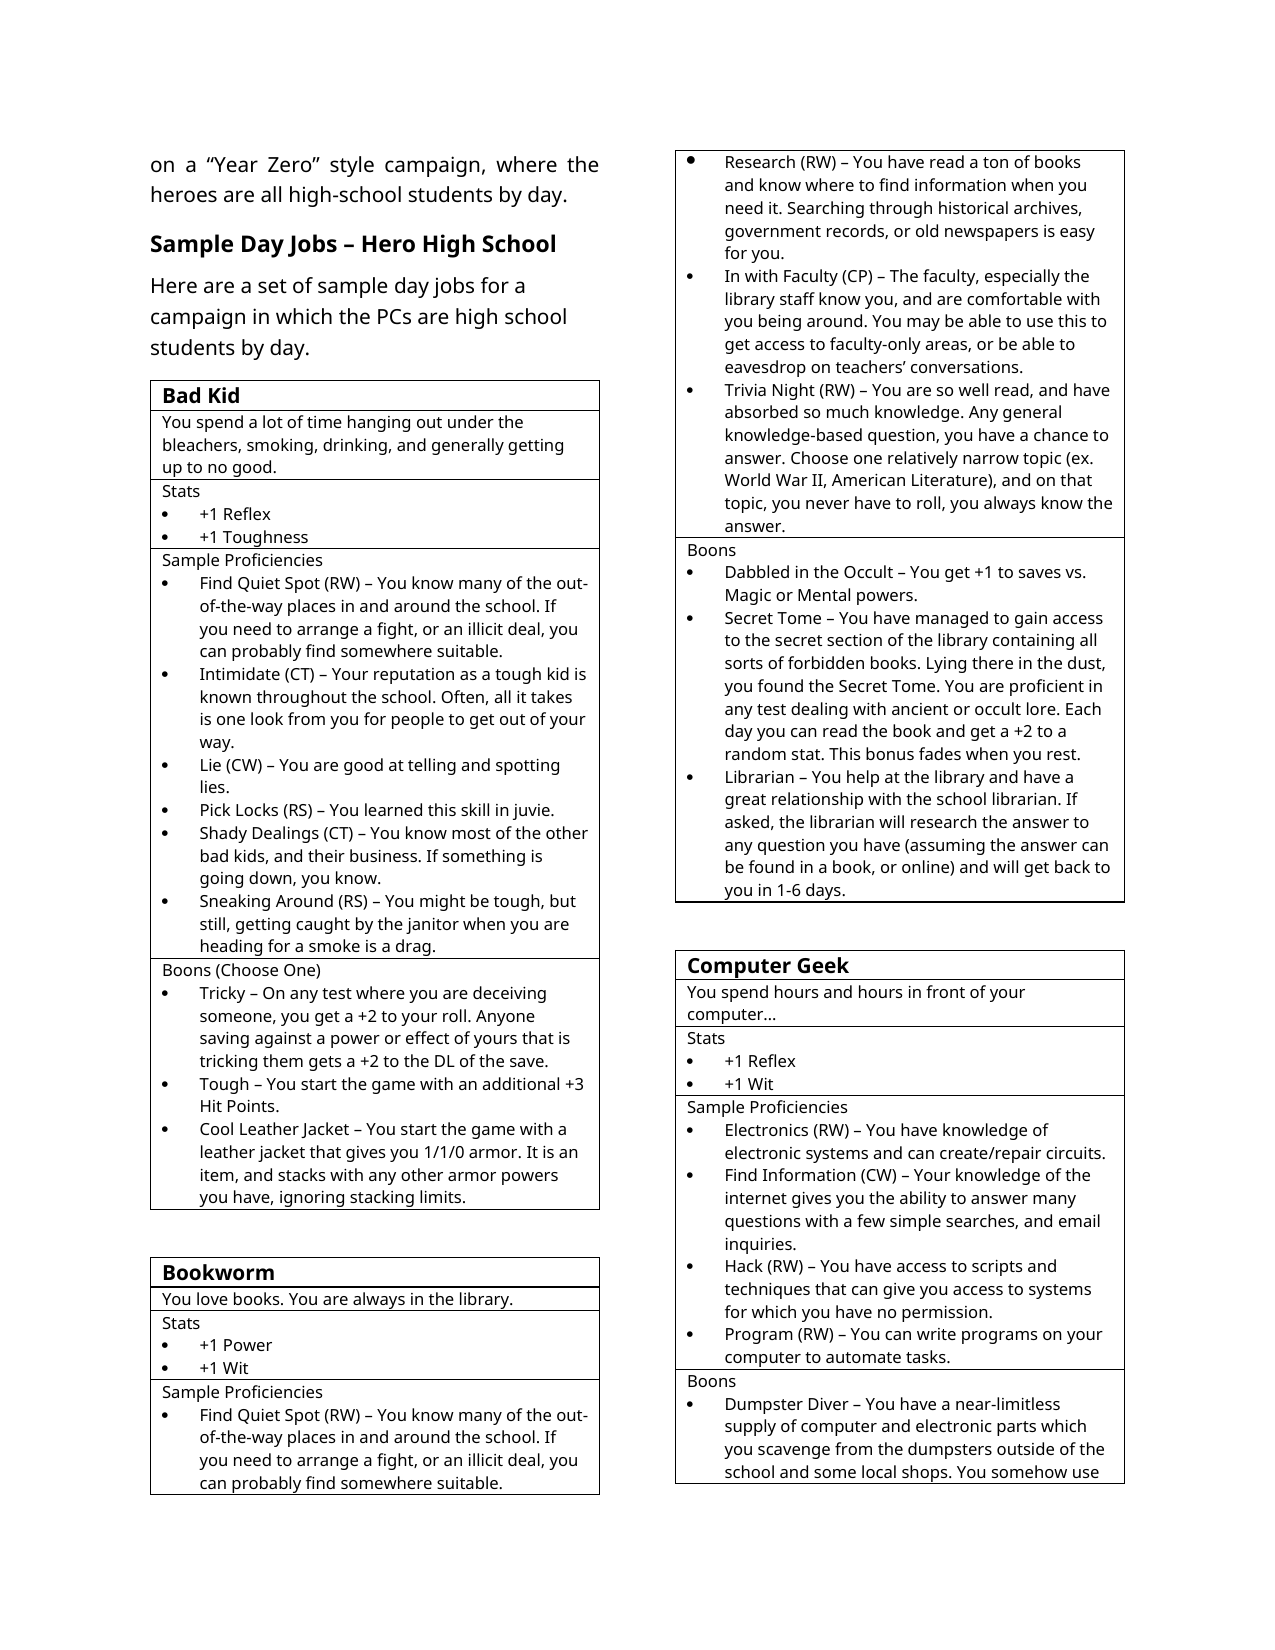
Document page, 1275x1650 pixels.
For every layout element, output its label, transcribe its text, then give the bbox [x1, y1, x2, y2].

table_cell Boons Dumpster Diver – You have a near-limitless supply of computer and electronic parts which you scavenge from the dumpsters outside of the school and some local shops. You somehow use these parts to create state of the art computers and electronics. Robot Buddy – You have a programmable robot assistant who travels with you. The assistant is a non-combatant, but can help carry things, answer questions, make coffee, etc. [676, 1370, 1124, 1483]
table_cell Sample Proficiencies Electronics (RW) – You have knowledge of electronic systems and can create/repair circuits. Find Information (CW) – Your knowledge of the internet gives you the ability to answer many questions with a few simple searches, and email inquiries. Hack (RW) – You have access to scripts and techniques that can give you access to systems for which you have no permission. Program (RW) – You can write programs on your computer to automate tasks. [676, 1096, 1124, 1368]
table_cell You love books. You are always in the library. [151, 1288, 599, 1310]
text Here are a set of sample day jobs for a campaign in which the PCs are high school students by day. [150, 272, 600, 361]
text Sample Day Jobs – Hero High School [150, 228, 600, 259]
table_cell Stats +1 Power +1 Wit [151, 1311, 599, 1379]
table_cell Stats +1 Reflex +1 Toughness [151, 480, 599, 548]
table_header Computer Geek [676, 951, 1124, 979]
text on a “Year Zero” style campaign, where the heroes are all high-school students by day. [150, 150, 600, 209]
table_cell Stats +1 Reflex +1 Wit [676, 1027, 1124, 1095]
table_header Bookworm [151, 1258, 599, 1286]
table_cell You spend a lot of time hanging out under the bleachers, smoking, drinking, and generally getting up to no good. [151, 411, 599, 479]
table_header Bad Kid [151, 381, 599, 410]
table_cell Sample Proficiencies Find Quiet Spot (RW) – You know many of the out-of-the-way places in and around the school. If you need to arrange a fight, or an illicit deal, you can probably find somewhere suitable. Research (RW) – You have read a ton of books and know where to find information when you need it. Searching through historical archives, government records, or old newspapers is easy for you. In with Faculty (CP) – The faculty, especially the library staff know you, and are comfortable with you being around. You may be able to use this to get access to faculty-only areas, or be able to eavesdrop on teachers’ conversations. Trivia Night (RW) – You are so well read, and have absorbed so much knowledge. Any general knowledge-based question, you have a chance to answer. Choose one relatively narrow topic (ex. World War II, American Literature), and on that topic, you never have to roll, you always know the answer. [151, 1380, 599, 1494]
table_cell Sample Proficiencies Find Quiet Spot (RW) – You know many of the out-of-the-way places in and around the school. If you need to arrange a fight, or an illicit deal, you can probably find somewhere suitable. Intimidate (CT) – Your reputation as a tough kid is known throughout the school. Often, all it takes is one look from you for people to get out of your way. Lie (CW) – You are good at telling and spotting lies. Pick Locks (RS) – You learned this skill in juvie. Shady Dealings (CT) – You know most of the other bad kids, and their business. If something is going down, you know. Sneaking Around (RS) – You might be tough, but still, getting caught by the janitor when you are heading for a smoke is a drag. [151, 549, 599, 958]
table_cell You spend hours and hours in front of your computer… [676, 980, 1124, 1026]
table_cell Boons (Choose One) Tricky – On any test where you are deceiving someone, you get a +2 to your roll. Anyone saving against a power or effect of yours that is tricking them gets a +2 to the DL of the save. Tough – You start the game with an additional +3 Hit Points. Cool Leather Jacket – You start the game with a leather jacket that gives you 1/1/0 armor. It is an item, and stacks with any other armor powers you have, ignoring stacking limits. [151, 959, 599, 1209]
table_cell Sample Proficiencies Find Quiet Spot (RW) – You know many of the out-of-the-way places in and around the school. If you need to arrange a fight, or an illicit deal, you can probably find somewhere suitable. Research (RW) – You have read a ton of books and know where to find information when you need it. Searching through historical archives, government records, or old newspapers is easy for you. In with Faculty (CP) – The faculty, especially the library staff know you, and are comfortable with you being around. You may be able to use this to get access to faculty-only areas, or be able to eavesdrop on teachers’ conversations. Trivia Night (RW) – You are so well read, and have absorbed so much knowledge. Any general knowledge-based question, you have a chance to answer. Choose one relatively narrow topic (ex. World War II, American Literature), and on that topic, you never have to roll, you always know the answer. [676, 151, 1124, 537]
table_cell Boons Dabbled in the Occult – You get +1 to saves vs. Magic or Mental powers. Secret Tome – You have managed to gain access to the secret section of the library containing all sorts of forbidden books. Lying there in the dust, you found the Secret Tome. You are proficient in any test dealing with ancient or occult lore. Each day you can read the book and get a +2 to a random stat. This bonus fades when you rest. Librarian – You help at the library and have a great relationship with the school librarian. If asked, the librarian will research the answer to any question you have (assuming the answer can be found in a book, or online) and will get back to you in 1-6 days. [676, 538, 1124, 901]
